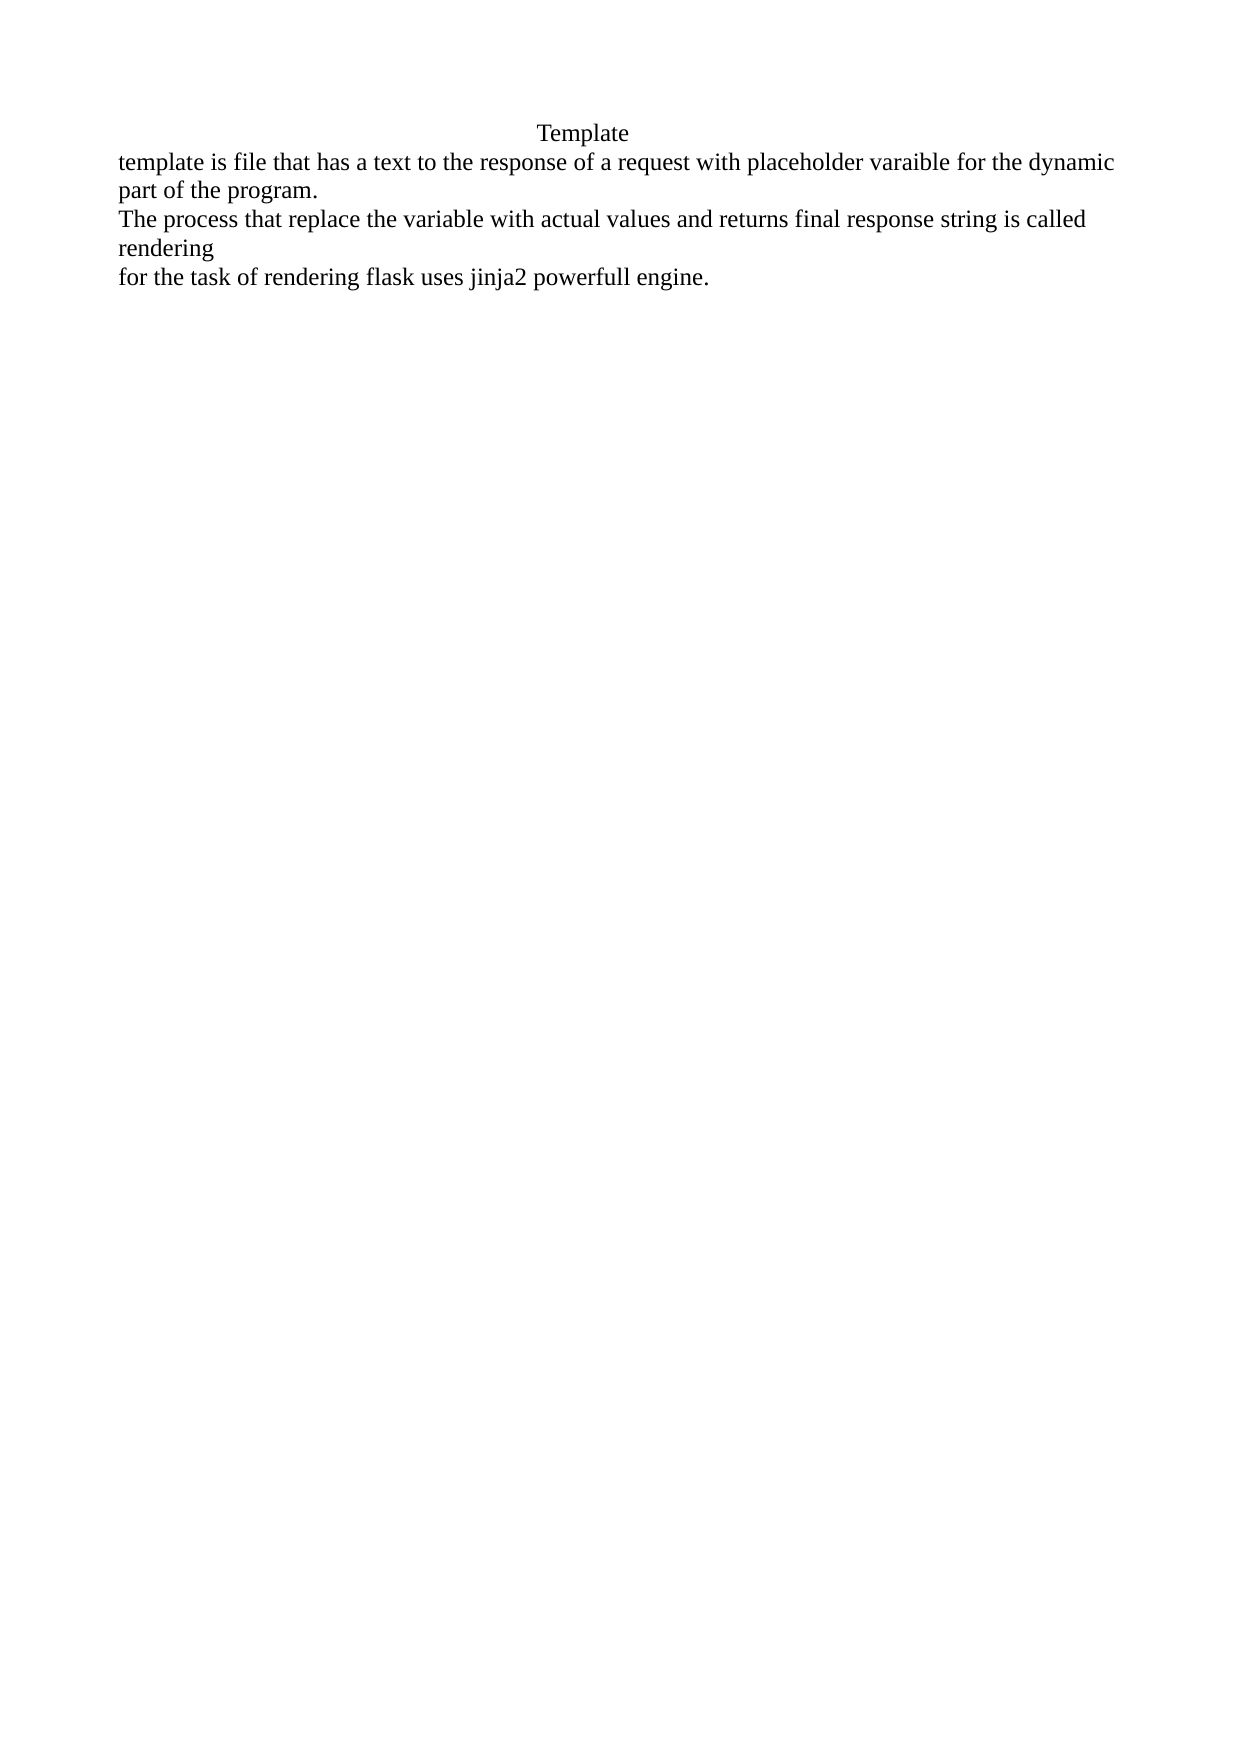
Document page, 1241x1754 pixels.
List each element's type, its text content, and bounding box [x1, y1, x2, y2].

text Template [118, 118, 1122, 147]
text The process that replace the variable with actual values and returns final response string is called rendering [118, 204, 1122, 262]
text for the task of rendering flask uses jinja2 powerfull engine. [118, 262, 1122, 291]
text template is file that has a text to the response of a request with placeholder varaible for the dynamic part of the program. [118, 147, 1122, 204]
